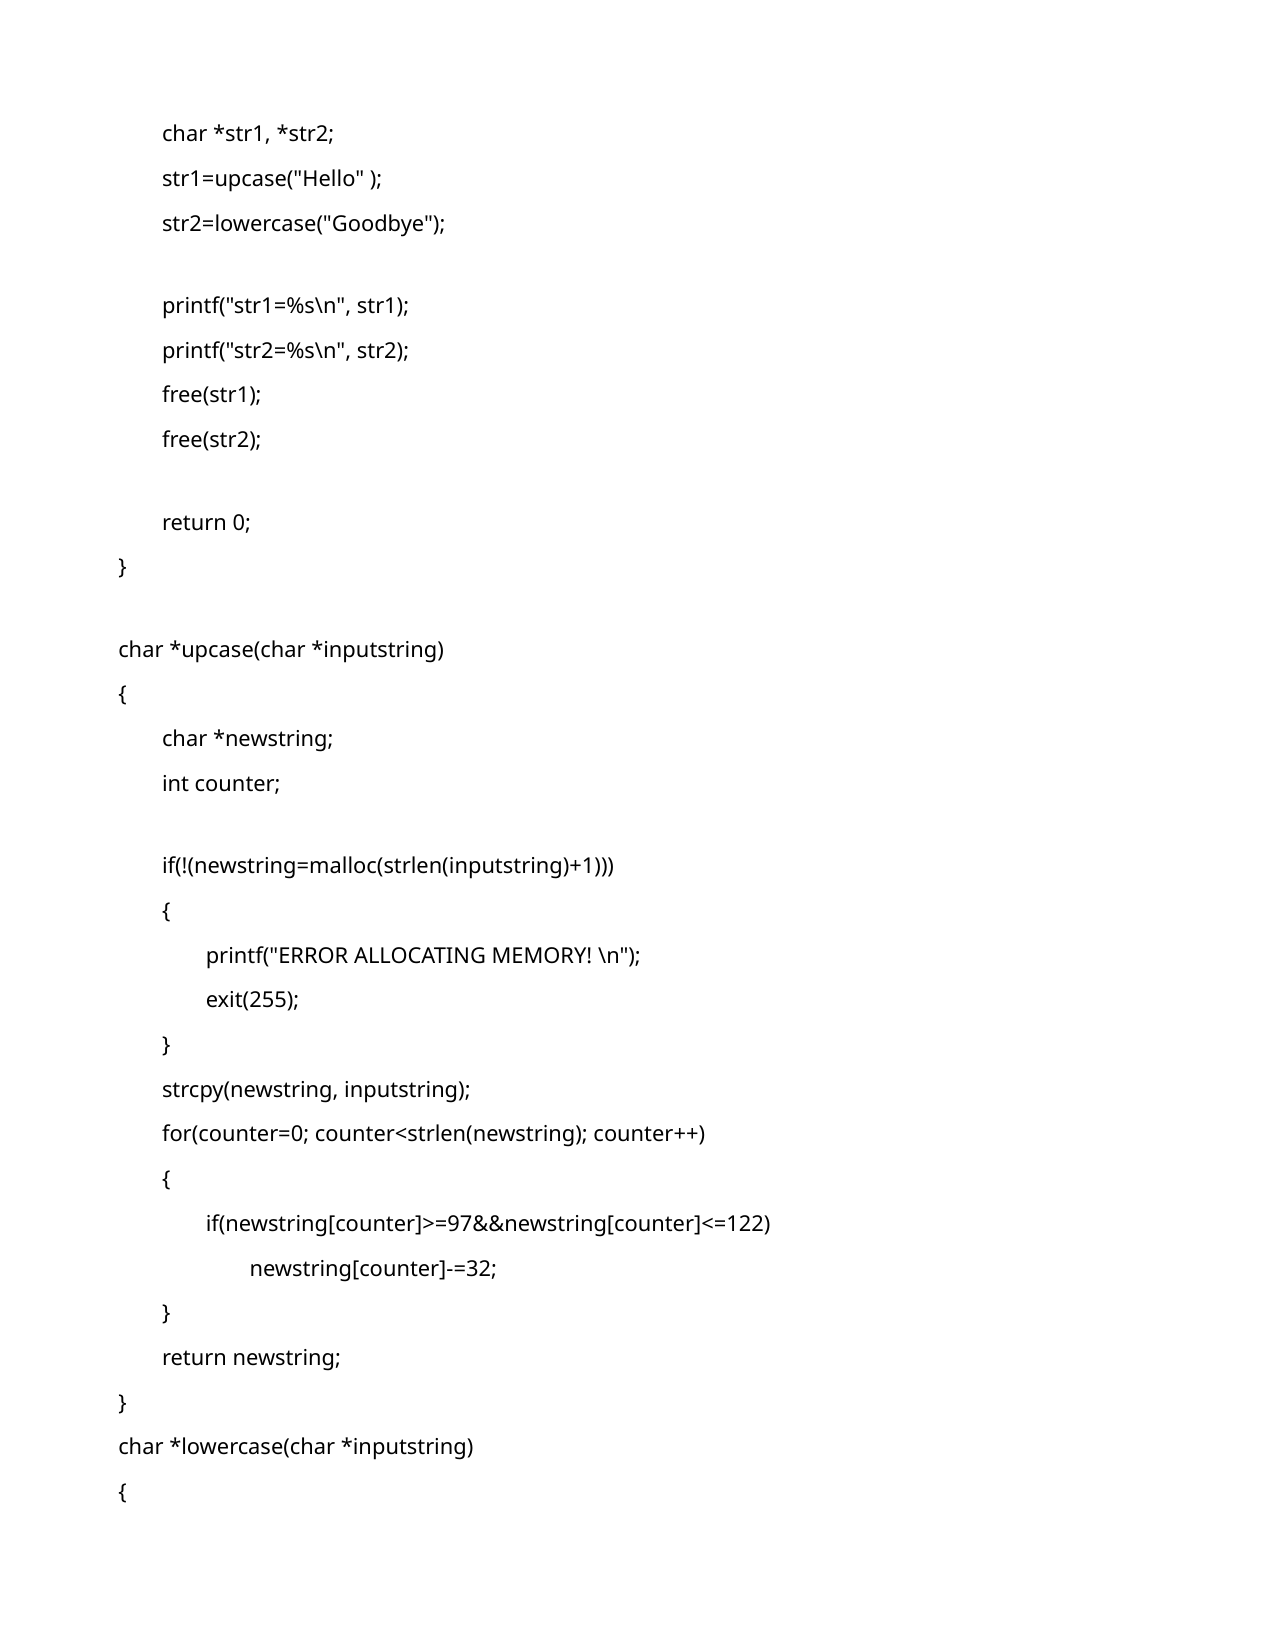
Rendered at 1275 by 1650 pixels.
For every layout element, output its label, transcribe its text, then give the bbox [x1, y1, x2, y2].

list { [118, 678, 1157, 708]
list return newstring; [118, 1342, 1157, 1372]
list for(counter=0; counter<strlen(newstring); counter++) [118, 1118, 1157, 1148]
list { [118, 1163, 1157, 1193]
list printf("str2=%s\n", str2); [118, 335, 1157, 364]
list char *lowercase(char *inputstring) [118, 1431, 1157, 1461]
list exit(255); [118, 984, 1157, 1014]
list newstring[counter]-=32; [118, 1252, 1157, 1282]
list } [118, 1029, 1157, 1059]
list char *str1, *str2; [118, 118, 1157, 148]
list if(!(newstring=malloc(strlen(inputstring)+1))) [118, 850, 1157, 880]
list printf("ERROR ALLOCATING MEMORY! \n"); [118, 940, 1157, 969]
list return 0; [118, 507, 1157, 536]
list } [118, 1387, 1157, 1416]
list } [118, 551, 1157, 581]
list char *upcase(char *inputstring) [118, 634, 1157, 663]
list if(newstring[counter]>=97&&newstring[counter]<=122) [118, 1208, 1157, 1238]
list } [118, 1297, 1157, 1327]
list { [118, 895, 1157, 925]
list free(str2); [118, 424, 1157, 454]
list int counter; [118, 768, 1157, 798]
list str1=upcase("Hello" ); [118, 163, 1157, 193]
list str2=lowercase("Goodbye"); [118, 207, 1157, 237]
list strcpy(newstring, inputstring); [118, 1074, 1157, 1103]
list free(str1); [118, 379, 1157, 409]
list char *newstring; [118, 723, 1157, 753]
list { [118, 1476, 1157, 1506]
list printf("str1=%s\n", str1); [118, 290, 1157, 320]
